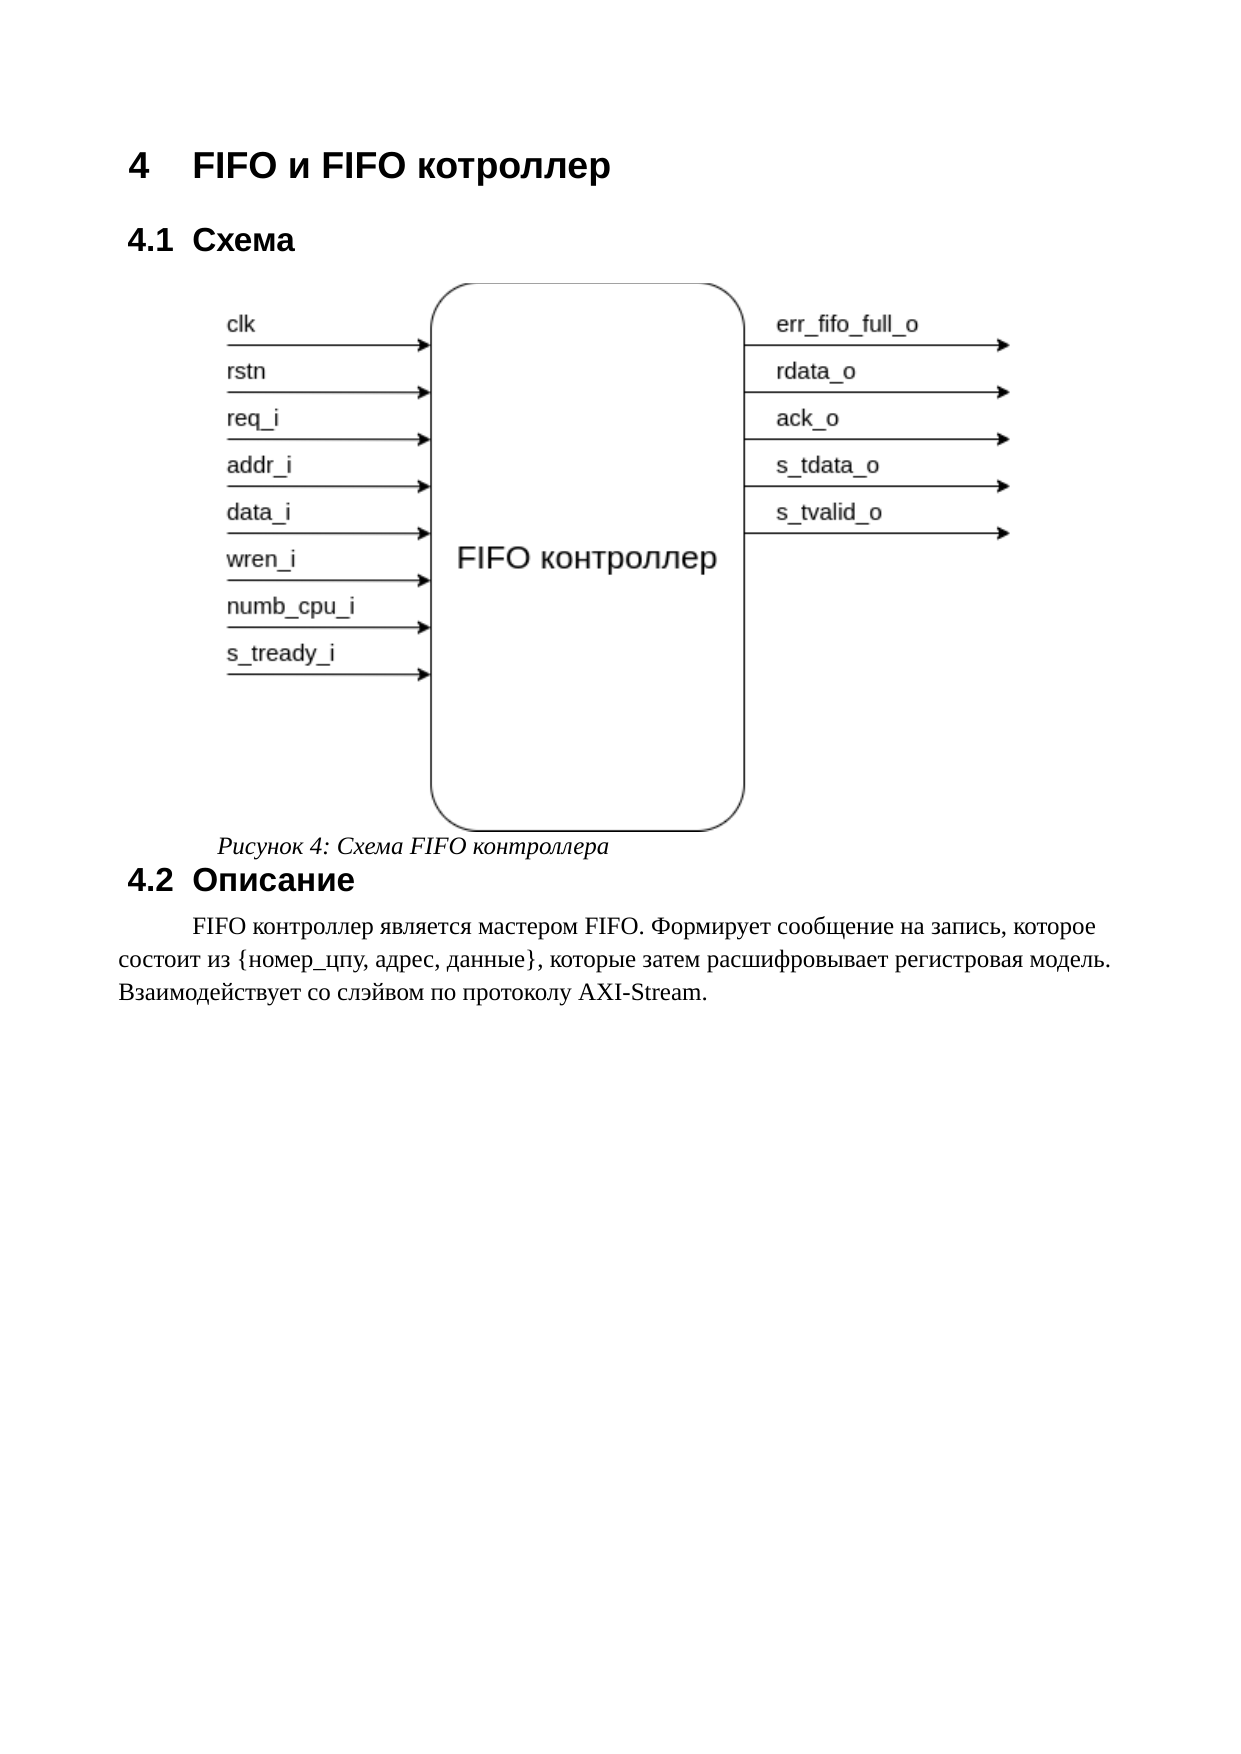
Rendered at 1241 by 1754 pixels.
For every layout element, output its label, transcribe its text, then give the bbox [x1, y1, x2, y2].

subtitle FIFO и FIFO котроллер [118, 143, 1122, 186]
text Рисунок 4: Схема FIFO контроллера [217, 832, 1023, 860]
subtitle Описание [118, 291, 1122, 899]
subtitle [217, 271, 1023, 283]
subtitle Схема [118, 219, 1122, 258]
picture [217, 283, 1024, 832]
text FIFO контроллер является мастером FIFO. Формирует сообщение на запись, которое состоит из {номер_цпу, адрес, данные}, которые затем расшифровывает регистровая модель. Взаимодействует со слэйвом по протоколу AXI-Stream. [118, 911, 1122, 1006]
